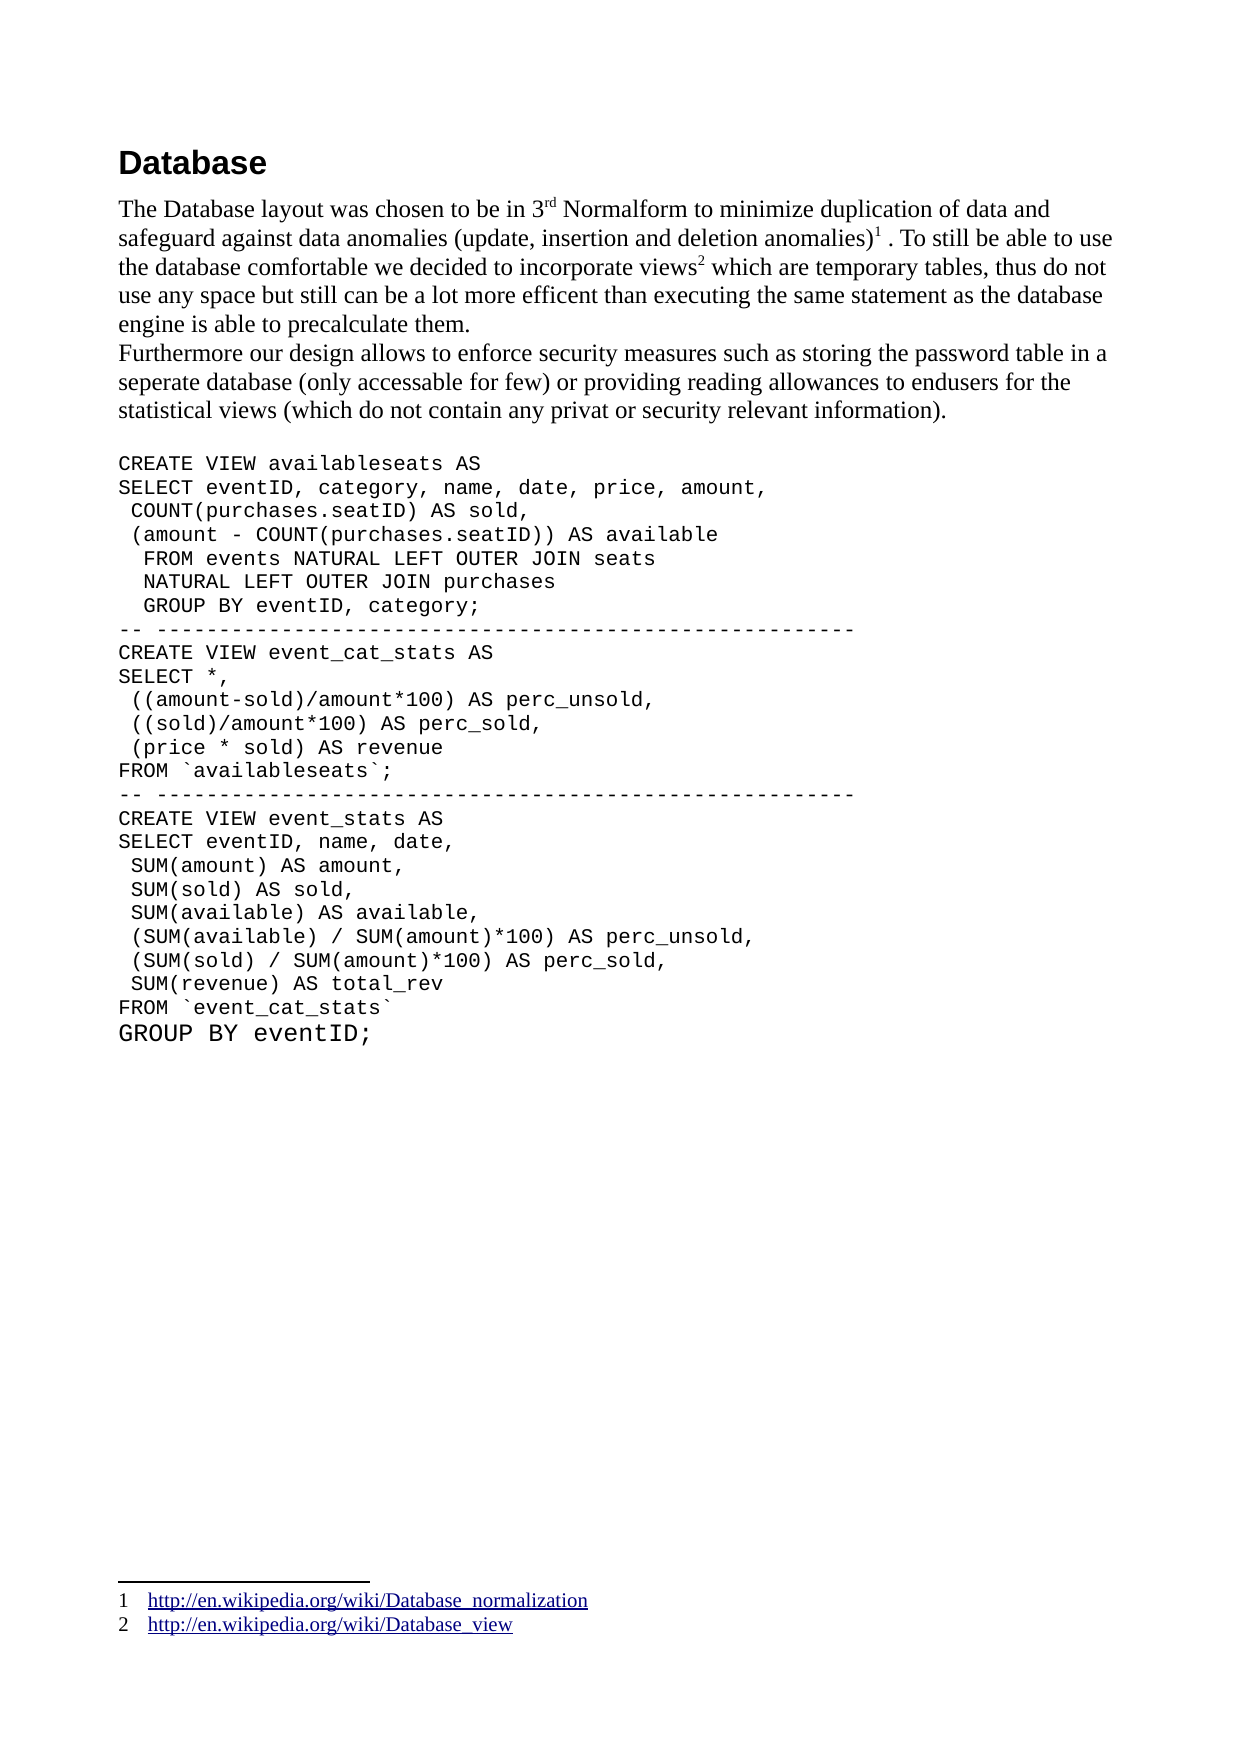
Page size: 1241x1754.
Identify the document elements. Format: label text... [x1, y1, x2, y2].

text (price * sold) AS revenue [118, 737, 1122, 760]
text SELECT eventID, category, name, date, price, amount, [118, 477, 1122, 500]
text The Database layout was chosen to be in 3rd Normalform to minimize duplication of data and safeguard against data anomalies (update, insertion and deletion anomalies) . To still be able to use the database comfortable we decided to incorporate views which are temporary tables, thus do not use any space but still can be a lot more efficent than executing the same statement as the database engine is able to precalculate them. [118, 194, 1122, 338]
text SELECT *, [118, 666, 1122, 689]
text GROUP BY eventID; [118, 1021, 1122, 1049]
text SUM(sold) AS sold, [118, 879, 1122, 902]
text GROUP BY eventID, category; [118, 595, 1122, 618]
text COUNT(purchases.seatID) AS sold, [118, 500, 1122, 524]
text SUM(revenue) AS total_rev [118, 973, 1122, 997]
text http://en.wikipedia.org/wiki/Database_normalization [118, 1588, 1122, 1612]
text (SUM(available) / SUM(amount)*100) AS perc_unsold, [118, 926, 1122, 949]
text -- -------------------------------------------------------- [118, 618, 1122, 642]
text -- -------------------------------------------------------- [118, 784, 1122, 808]
text NATURAL LEFT OUTER JOIN purchases [118, 571, 1122, 595]
text SUM(available) AS available, [118, 902, 1122, 926]
text Furthermore our design allows to enforce security measures such as storing the password table in a seperate database (only accessable for few) or providing reading allowances to endusers for the statistical views (which do not contain any privat or security relevant information). [118, 338, 1122, 424]
text SELECT eventID, name, date, [118, 831, 1122, 855]
subtitle Database [118, 143, 1122, 182]
text (SUM(sold) / SUM(amount)*100) AS perc_sold, [118, 949, 1122, 973]
text ((amount-sold)/amount*100) AS perc_unsold, [118, 689, 1122, 713]
text CREATE VIEW event_stats AS [118, 808, 1122, 831]
text FROM `availableseats`; [118, 760, 1122, 784]
text SUM(amount) AS amount, [118, 855, 1122, 879]
text ((sold)/amount*100) AS perc_sold, [118, 713, 1122, 737]
text (amount - COUNT(purchases.seatID)) AS available [118, 524, 1122, 548]
text http://en.wikipedia.org/wiki/Database_view [118, 1612, 1122, 1636]
text CREATE VIEW event_cat_stats AS [118, 642, 1122, 666]
text FROM `event_cat_stats` [118, 997, 1122, 1021]
text FROM events NATURAL LEFT OUTER JOIN seats [118, 548, 1122, 571]
text CREATE VIEW availableseats AS [118, 453, 1122, 477]
